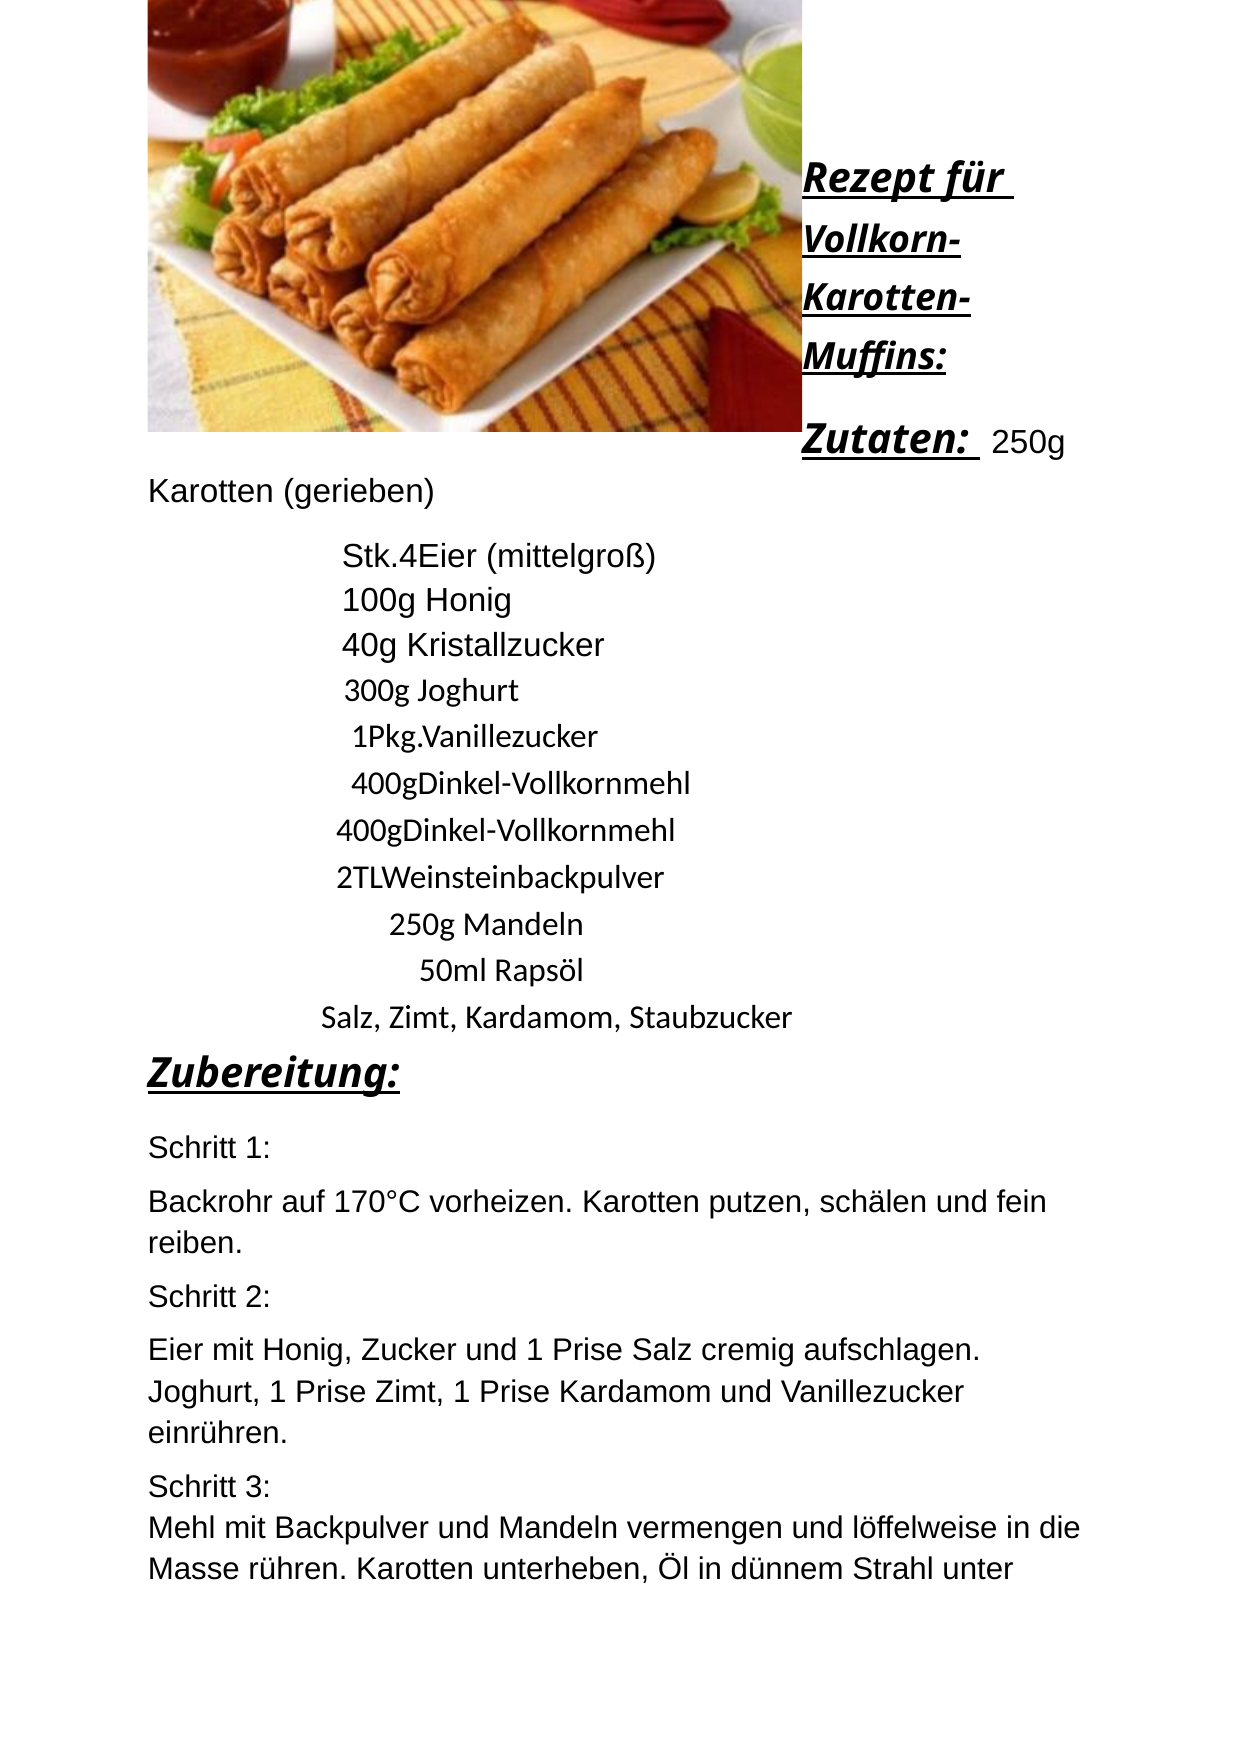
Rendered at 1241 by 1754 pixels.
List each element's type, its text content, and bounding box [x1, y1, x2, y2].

text Salz, Zimt, Kardamom, Staubzucker [148, 996, 1093, 1037]
text 400gDinkel-Vollkornmehl [148, 809, 1093, 850]
text Backrohr auf 170°C vorheizen. Karotten putzen, schälen und fein reiben. [148, 1183, 1093, 1260]
text Zubereitung: [148, 1043, 1093, 1100]
text 2TLWeinsteinbackpulver [148, 856, 1093, 897]
text 400gDinkel-Vollkornmehl [148, 762, 1093, 803]
text Rezept für Vollkorn-Karotten-Muffins: [803, 148, 1093, 380]
text Schritt 1: [148, 1129, 1093, 1165]
text 50ml Rapsöl [148, 949, 1093, 990]
text Schritt 3: [148, 1468, 1093, 1504]
text 300g Joghurt [148, 669, 1093, 709]
text Stk.4Eier (mittelgroß) [148, 536, 1093, 575]
text Mehl mit Backpulver und Mandeln vermengen und löffelweise in die Masse rühren. Karotten unterheben, Öl in dünnem Strahl unter [148, 1509, 1093, 1586]
text Schritt 2: [148, 1278, 1093, 1314]
text 250g Mandeln [148, 903, 1093, 943]
text Eier mit Honig, Zucker und 1 Prise Salz cremig aufschlagen. Joghurt, 1 Prise Zimt, 1 Prise Kardamom und Vanillezucker einrühren. [148, 1331, 1093, 1450]
text Zutaten: 250g Karotten (gerieben) [148, 409, 1093, 510]
text 100g Honig [148, 580, 1093, 619]
text 1Pkg.Vanillezucker [148, 716, 1093, 756]
text 40g Kristallzucker [148, 624, 1093, 663]
